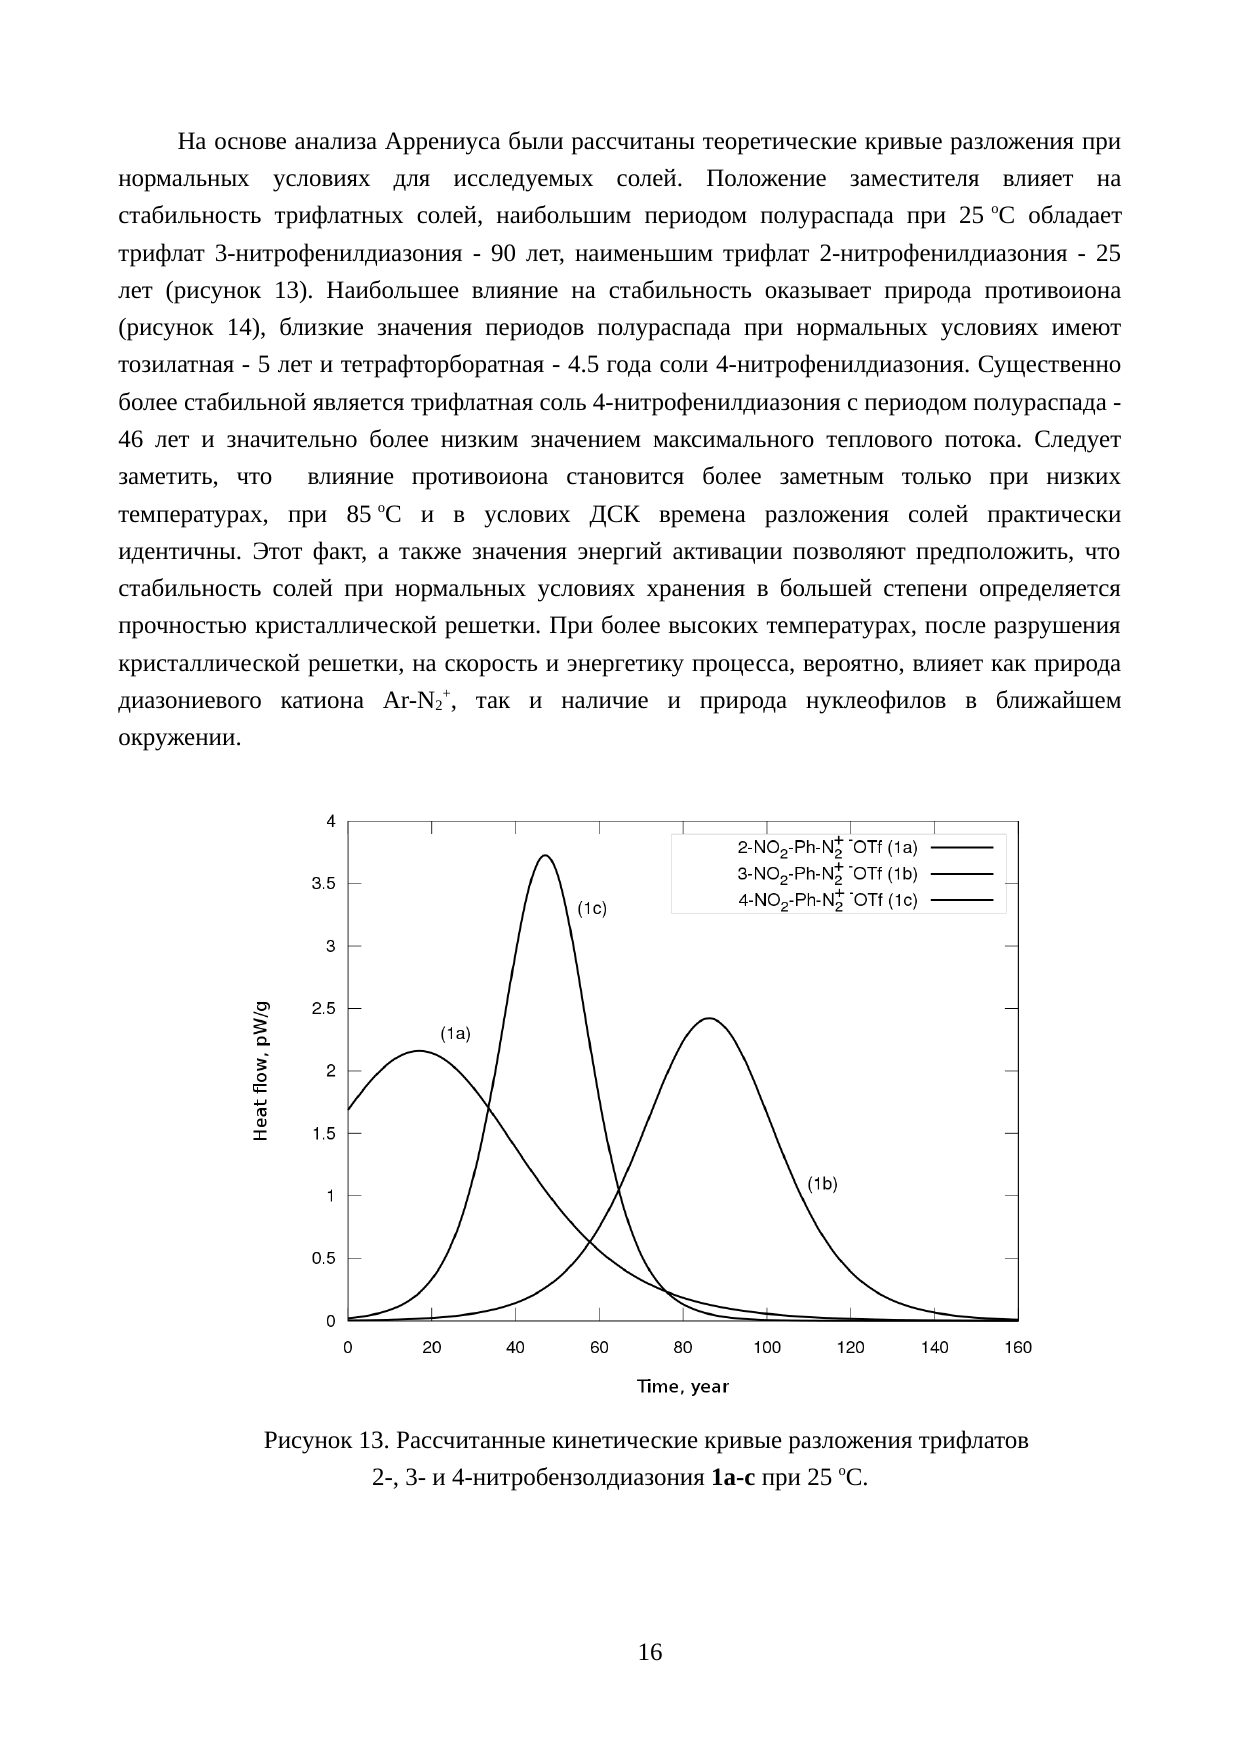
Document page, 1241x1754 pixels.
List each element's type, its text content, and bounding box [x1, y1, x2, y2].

text На основе анализа Аррениуса были рассчитаны теоретические кривые разложения при нормальных условиях для исследуемых солей. Положение заместителя влияет на стабильность трифлатных солей, наибольшим периодом полураспада при 25 oC обладает трифлат 3-нитрофенилдиазония - 90 лет, наименьшим трифлат 2-нитрофенилдиазония - 25 лет (рисунок 13). Наибольшее влияние на стабильность оказывает природа противоиона (рисунок 14), близкие значения периодов полураспада при нормальных условиях имеют тозилатная - 5 лет и тетрафторборатная - 4.5 года соли 4-нитрофенилдиазония. Существенно более стабильной является трифлатная соль 4-нитрофенилдиазония с периодом полураспада - 46 лет и значительно более низким значением максимального теплового потока. Следует заметить, что влияние противоиона становится более заметным только при низких температурах, при 85 оС и в услових ДСК времена разложения солей практически идентичны. Этот факт, а также значения энергий активации позволяют предположить, что стабильность солей при нормальных условиях хранения в большей степени определяется прочностью кристаллической решетки. При более высоких температурах, после разрушения кристаллической решетки, на скорость и энергетику процесса, вероятно, влияет как природа диазониевого катиона Ar-N2+, так и наличие и природа нуклеофилов в ближайшем окружении. [118, 126, 1122, 751]
text Рисунок 13. Рассчитанные кинетические кривые разложения трифлатов [118, 1425, 1122, 1454]
picture [241, 797, 1055, 1405]
text 2-, 3- и 4-нитробензолдиазония 1a-c при 25 оС. [118, 1462, 1122, 1491]
